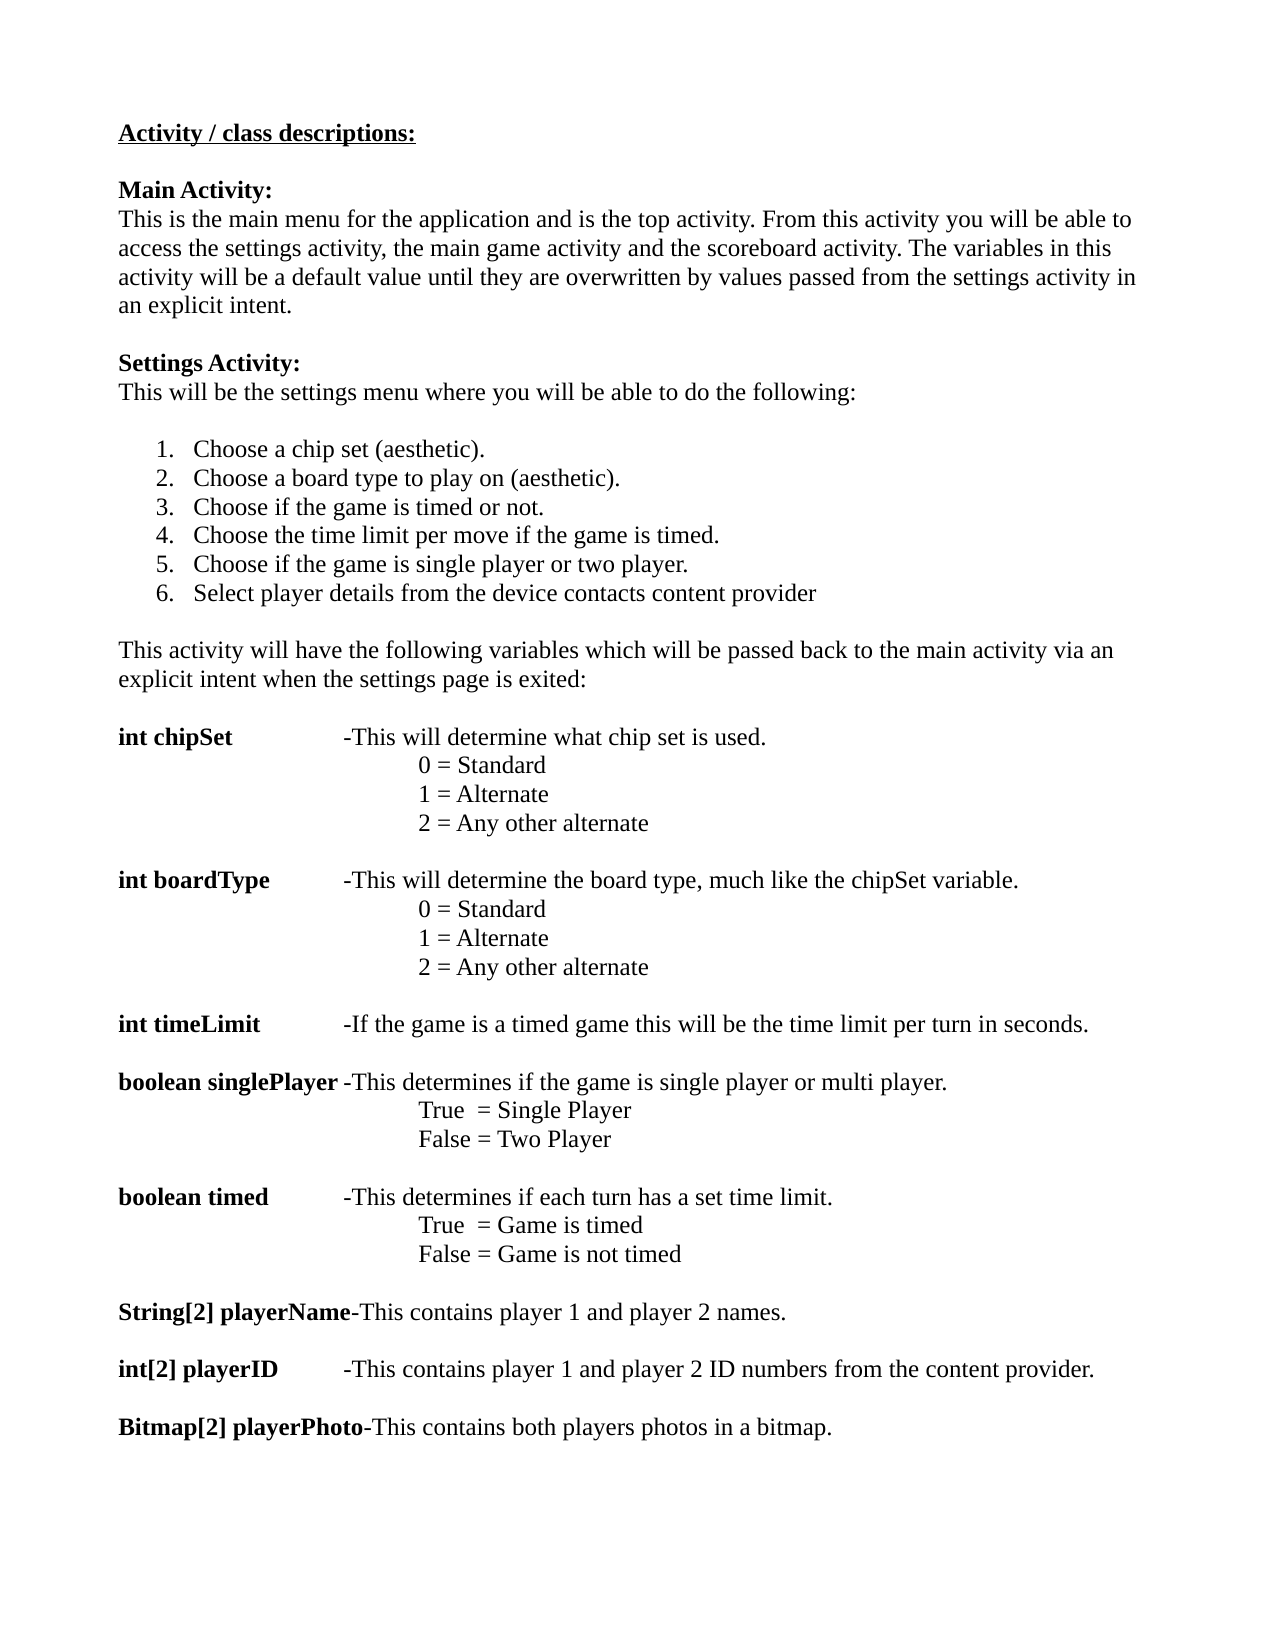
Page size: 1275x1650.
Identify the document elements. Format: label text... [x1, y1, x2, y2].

text Activity / class descriptions: [118, 118, 1157, 147]
list Select player details from the device contacts content provider [156, 578, 1157, 607]
text 1 = Alternate [118, 779, 1157, 808]
list Choose if the game is single player or two player. [156, 549, 1157, 578]
text This is the main menu for the application and is the top activity. From this activity you will be able to access the settings activity, the main game activity and the scoreboard activity. The variables in this activity will be a default value until they are overwritten by values passed from the settings activity in an explicit intent. [118, 204, 1157, 319]
text int boardType -This will determine the board type, much like the chipSet variable. [118, 866, 1157, 894]
text Bitmap[2] playerPhoto-This contains both players photos in a bitmap. [118, 1412, 1157, 1441]
text Settings Activity: [118, 348, 1157, 377]
text int[2] playerID -This contains player 1 and player 2 ID numbers from the content provider. [118, 1354, 1157, 1383]
text 0 = Standard [118, 894, 1157, 923]
text int timeLimit -If the game is a timed game this will be the time limit per turn in seconds. [118, 1009, 1157, 1038]
list Choose a chip set (aesthetic). [156, 434, 1157, 463]
text String[2] playerName-This contains player 1 and player 2 names. [118, 1297, 1157, 1326]
text 1 = Alternate [118, 923, 1157, 952]
text Main Activity: [118, 176, 1157, 204]
text int chipSet -This will determine what chip set is used. [118, 722, 1157, 751]
text This activity will have the following variables which will be passed back to the main activity via an explicit intent when the settings page is exited: [118, 636, 1157, 693]
text False = Game is not timed [118, 1239, 1157, 1268]
text True = Single Player [118, 1096, 1157, 1124]
text boolean singlePlayer -This determines if the game is single player or multi player. [118, 1067, 1157, 1096]
text 2 = Any other alternate [118, 952, 1157, 981]
list Choose if the game is timed or not. [156, 492, 1157, 521]
text 0 = Standard [118, 751, 1157, 779]
text boolean timed -This determines if each turn has a set time limit. [118, 1182, 1157, 1211]
text This will be the settings menu where you will be able to do the following: [118, 377, 1157, 406]
text True = Game is timed [118, 1211, 1157, 1239]
text 2 = Any other alternate [118, 808, 1157, 837]
list Choose the time limit per move if the game is timed. [156, 521, 1157, 549]
list Choose a board type to play on (aesthetic). [156, 463, 1157, 492]
text False = Two Player [118, 1124, 1157, 1153]
